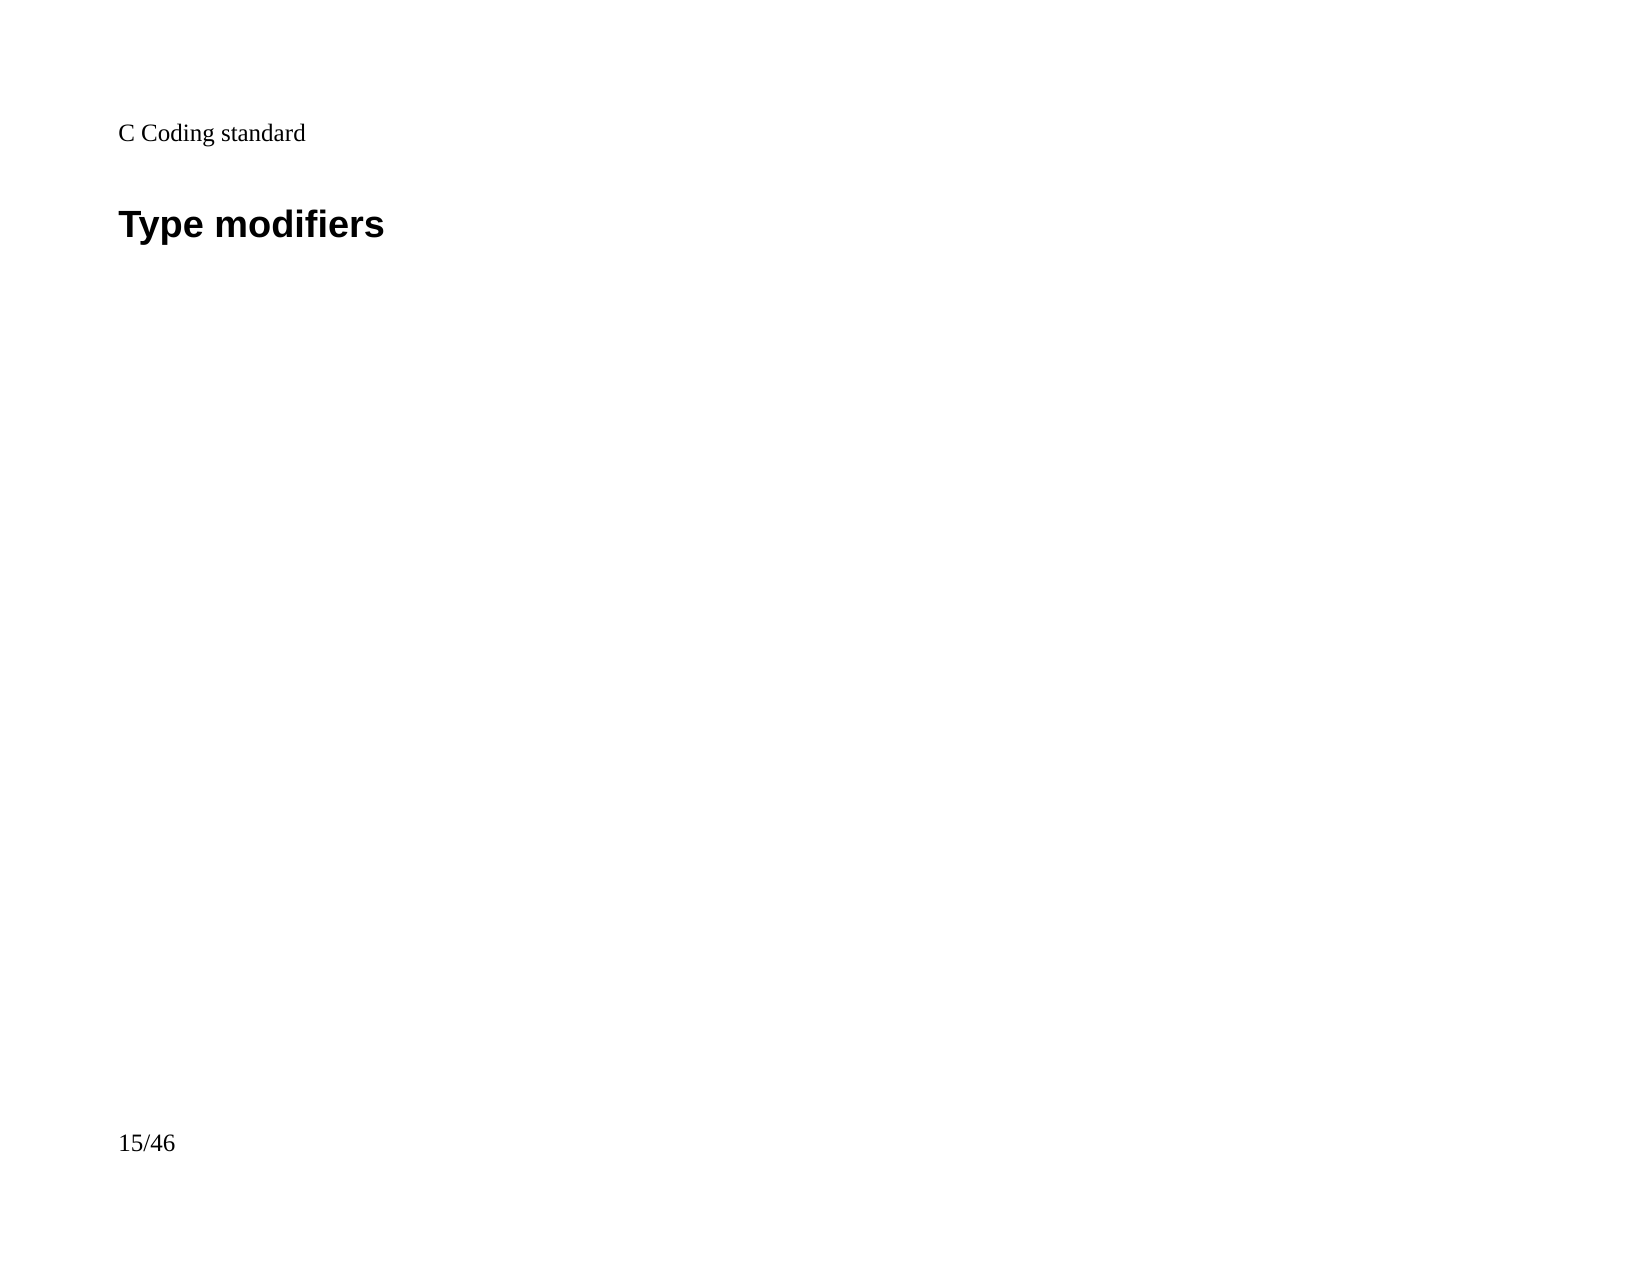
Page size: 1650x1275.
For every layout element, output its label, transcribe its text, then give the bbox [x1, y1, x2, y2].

subtitle Type modifiers [118, 201, 1532, 245]
